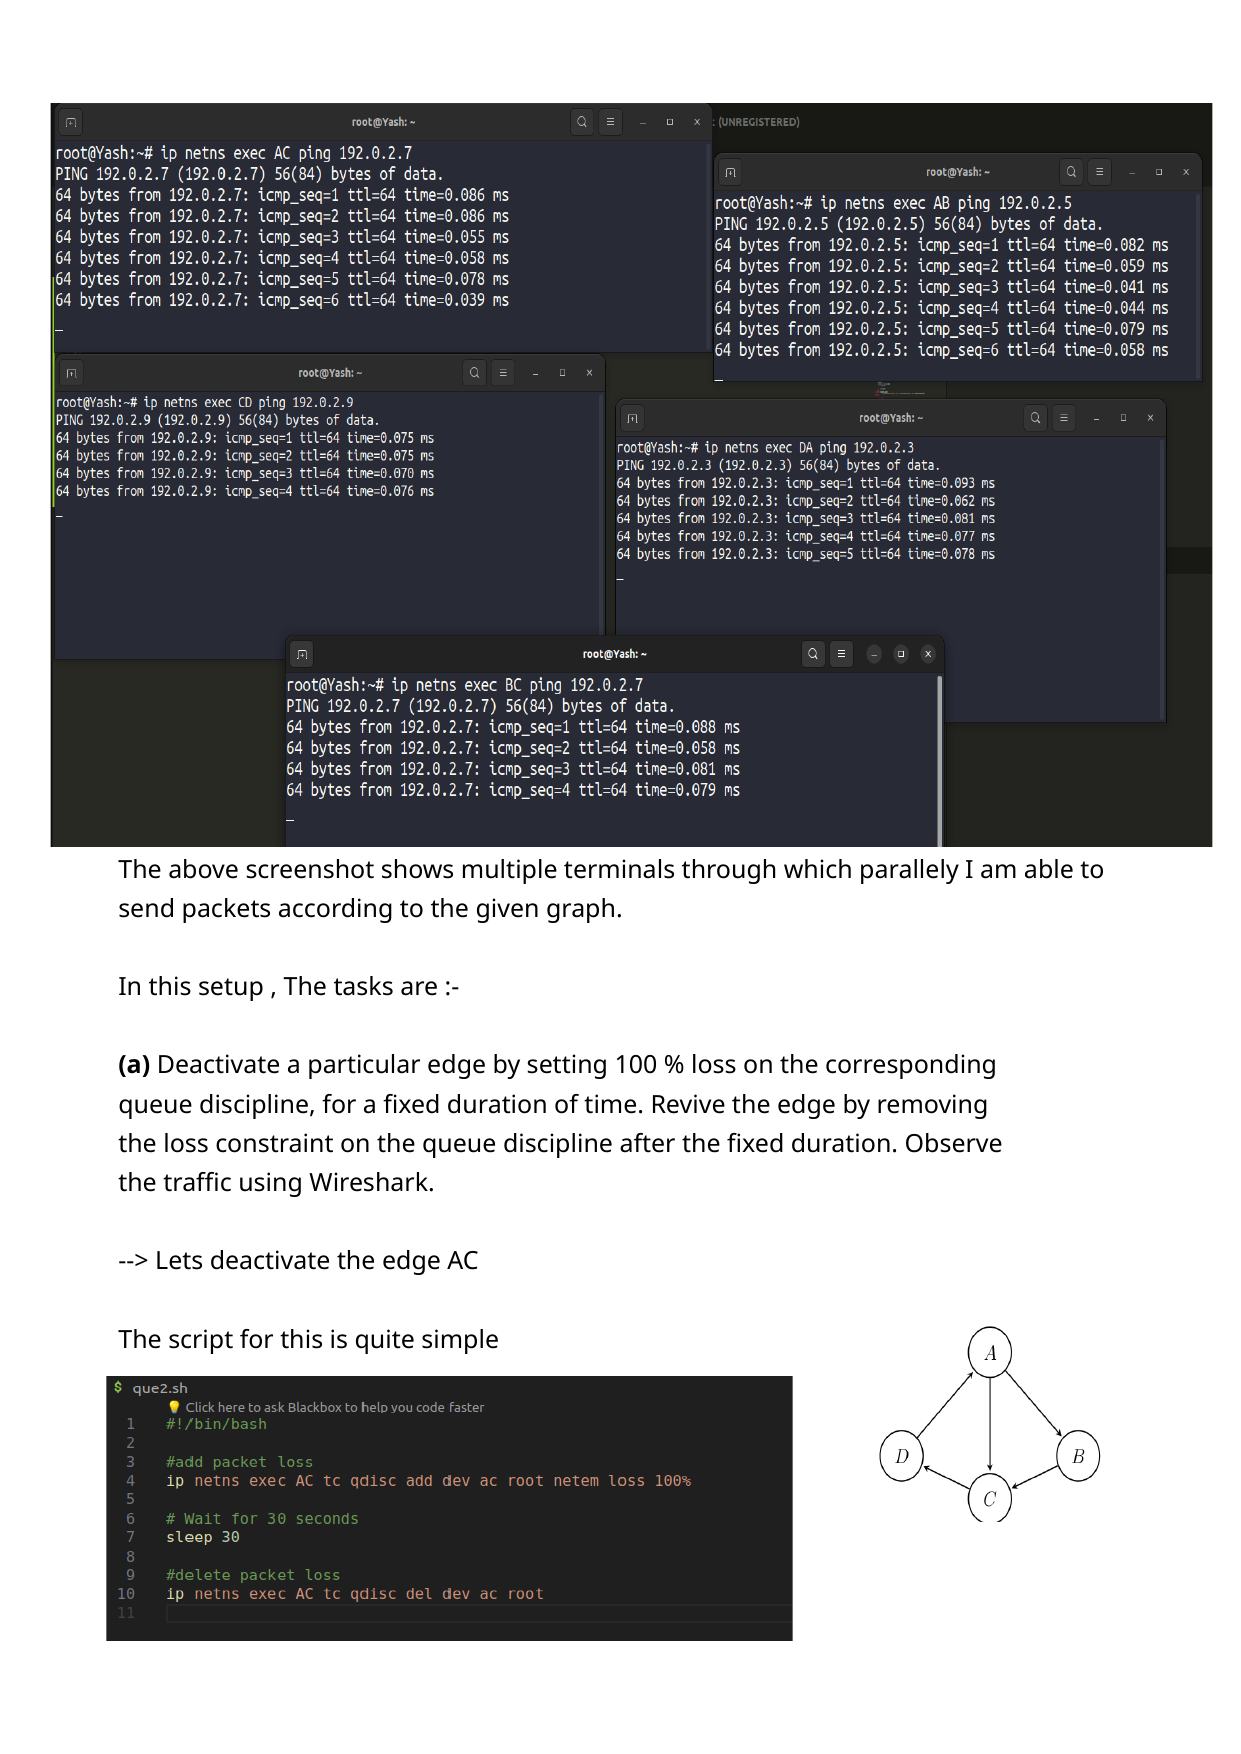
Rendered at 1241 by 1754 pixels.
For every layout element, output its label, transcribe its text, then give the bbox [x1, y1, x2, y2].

text the traffic using Wireshark. [118, 1164, 1122, 1199]
text The above screenshot shows multiple terminals through which parallely I am able to send packets according to the given graph. [118, 847, 1122, 924]
text (a) Deactivate a particular edge by setting 100 % loss on the corresponding [118, 1047, 1122, 1081]
text queue discipline, for a fixed duration of time. Revive the edge by removing [118, 1086, 1122, 1120]
text In this setup , The tasks are :- [118, 969, 1122, 1003]
text the loss constraint on the queue discipline after the fixed duration. Observe [118, 1125, 1122, 1159]
text --> Lets deactivate the edge AC [118, 1243, 1122, 1277]
picture [50, 103, 1213, 847]
picture [106, 1376, 793, 1641]
picture [857, 1271, 1133, 1522]
text The script for this is quite simple [118, 1321, 857, 1355]
